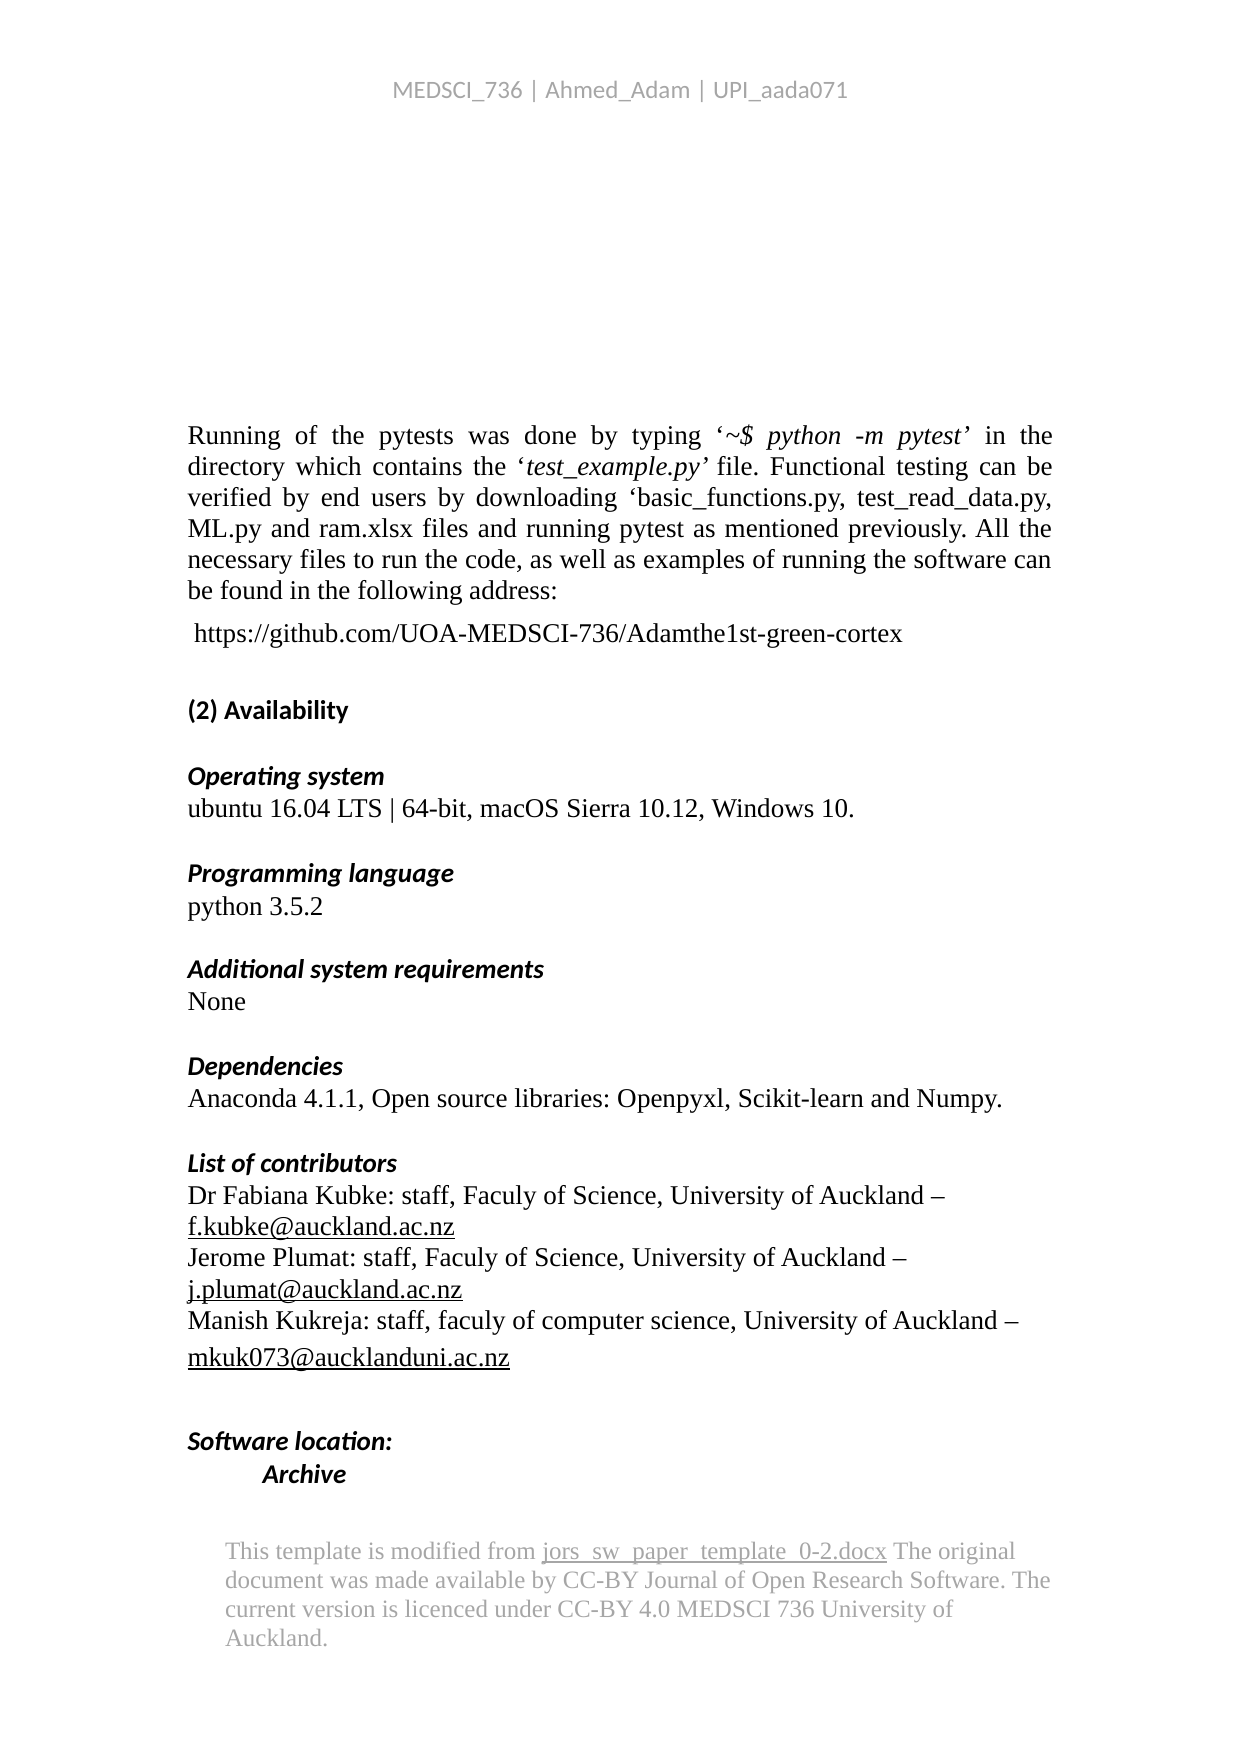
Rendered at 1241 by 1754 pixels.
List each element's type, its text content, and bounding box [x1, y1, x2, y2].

text Jerome Plumat: staff, Faculy of Science, University of Auckland – j.plumat@auckland.ac.nz [187, 1242, 1053, 1304]
text Anaconda 4.1.1, Open source libraries: Openpyxl, Scikit-learn and Numpy. [187, 1082, 1053, 1113]
text None [187, 985, 1053, 1016]
text Programming language [187, 857, 1053, 889]
text python 3.5.2 [187, 889, 1053, 921]
text Software location: [187, 1424, 1053, 1457]
text Additional system requirements [187, 952, 1053, 985]
text (2) Availability [187, 693, 1053, 726]
text Dependencies [187, 1049, 1053, 1082]
text Running of the pytests was done by typing ‘~$ python -m pytest’ in the directory which contains the ‘test_example.py’ file. Functional testing can be verified by end users by downloading ‘basic_functions.py, test_read_data.py, ML.py and ram.xlsx files and running pytest as mentioned previously. All the necessary files to run the code, as well as examples of running the software can be found in the following address: [187, 419, 1053, 606]
text Manish Kukreja: staff, faculy of computer science, University of Auckland – mkuk073@aucklanduni.ac.nz [187, 1304, 1053, 1372]
text Dr Fabiana Kubke: staff, Faculy of Science, University of Auckland – f.kubke@auckland.ac.nz [187, 1179, 1053, 1242]
text Operating system [187, 759, 1053, 792]
text ubuntu 16.04 LTS | 64-bit, macOS Sierra 10.12, Windows 10. [187, 792, 1053, 823]
text Archive [262, 1457, 1053, 1490]
text https://github.com/UOA-MEDSCI-736/Adamthe1st-green-cortex [187, 617, 1053, 648]
text List of contributors [187, 1146, 1053, 1179]
